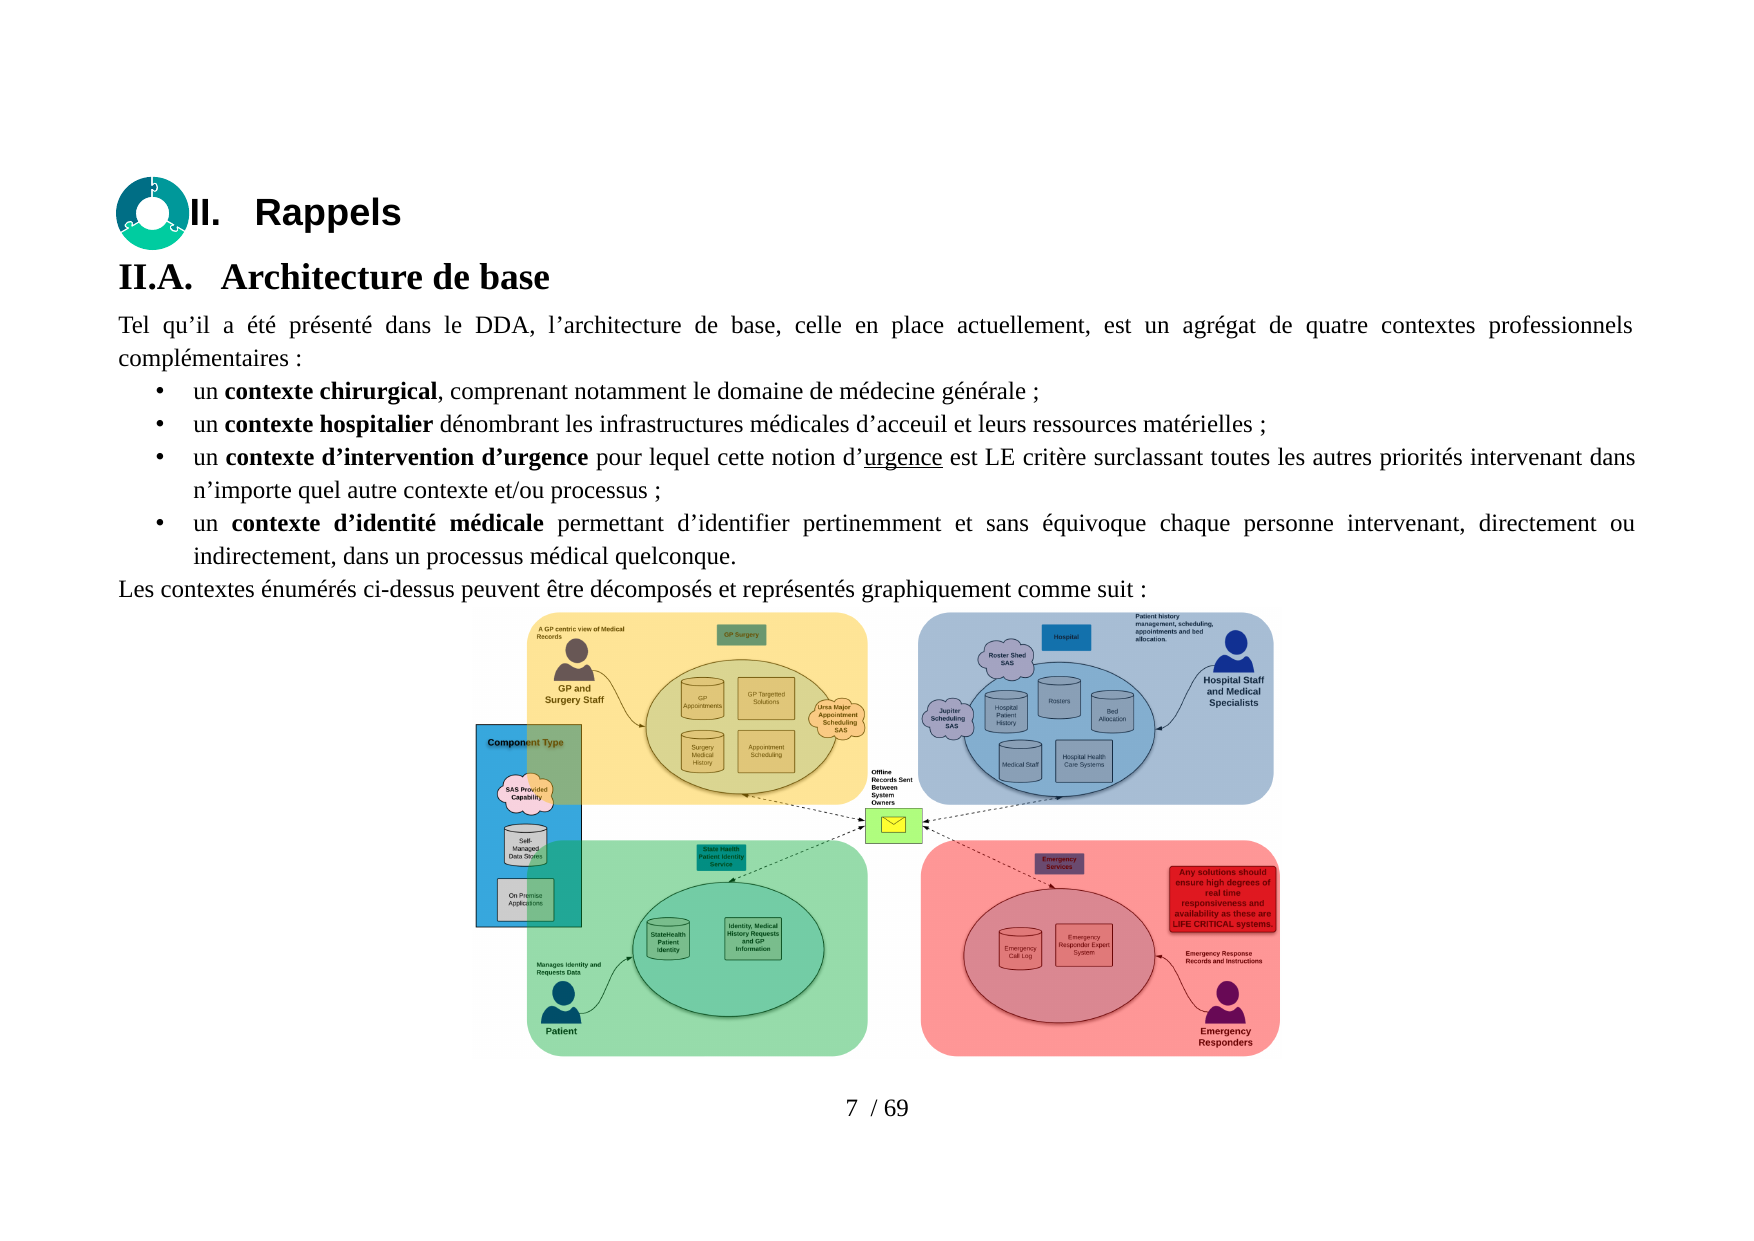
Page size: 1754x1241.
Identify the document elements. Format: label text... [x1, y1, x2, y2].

list un contexte d’intervention d’urgence pour lequel cette notion d’urgence est LE critère surclassant toutes les autres priorités intervenant dans n’importe quel autre contexte et/ou processus ; [156, 442, 1636, 504]
subtitle Architecture de base [118, 254, 1636, 297]
subtitle [137, 197, 169, 229]
subtitle Rappels [181, 189, 1636, 233]
list un contexte d’identité médicale permettant d’identifier pertinemment et sans équivoque chaque personne intervenant, directement ou indirectement, dans un processus médical quelconque. [156, 508, 1636, 570]
list un contexte hospitalier dénombrant les infrastructures médicales d’acceuil et leurs ressources matérielles ; [156, 409, 1636, 438]
picture [472, 607, 1282, 1059]
text Tel qu’il a été présenté dans le DDA, l’architecture de base, celle en place actuellement, est un agrégat de quatre contextes professionnels complémentaires : [118, 310, 1636, 372]
list un contexte chirurgical, comprenant notamment le domaine de médecine générale ; [156, 376, 1636, 404]
text Les contextes énumérés ci-dessus peuvent être décomposés et représentés graphiquement comme suit : [118, 574, 1636, 603]
